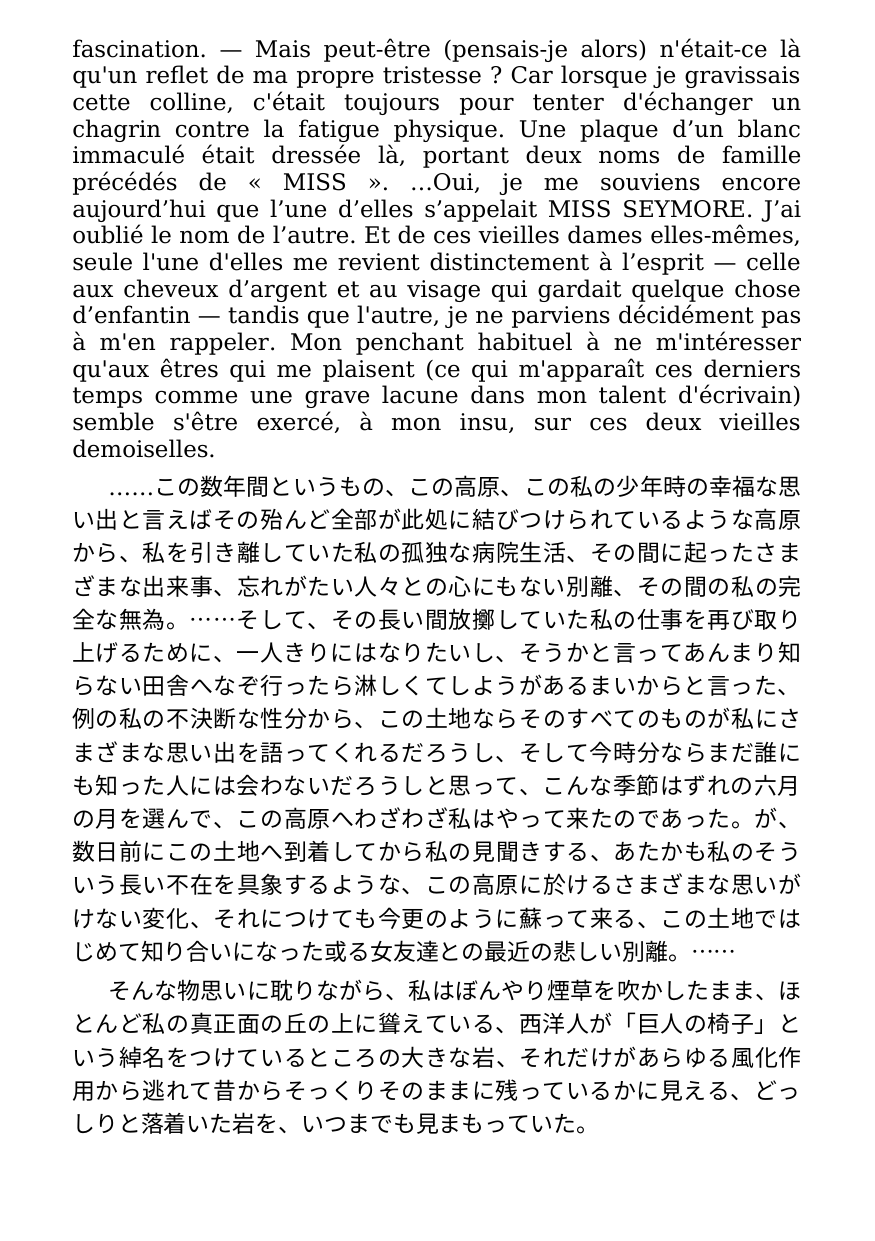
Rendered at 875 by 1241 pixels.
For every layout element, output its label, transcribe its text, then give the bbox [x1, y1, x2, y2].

text ……この数年間というもの、この高原、この私の少年時の幸福な思い出と言えばその殆んど全部が此処に結びつけられているような高原から、私を引き離していた私の孤独な病院生活、その間に起ったさまざまな出来事、忘れがたい人々との心にもない別離、その間の私の完全な無為。……そして、その長い間放擲していた私の仕事を再び取り上げるために、一人きりにはなりたいし、そうかと言ってあんまり知らない田舎へなぞ行ったら淋しくてしようがあるまいからと言った、例の私の不決断な性分から、この土地ならそのすべてのものが私にさまざまな思い出を語ってくれるだろうし、そして今時分ならまだ誰にも知った人には会わないだろうしと思って、こんな季節はずれの六月の月を選んで、この高原へわざわざ私はやって来たのであった。が、数日前にこの土地へ到着してから私の見聞きする、あたかも私のそういう長い不在を具象するような、この高原に於けるさまざまな思いがけない変化、それにつけても今更のように蘇って来る、この土地ではじめて知り合いになった或る女友達との最近の悲しい別離。…… [72, 469, 802, 967]
text fascination. — Mais peut-être (pensais-je alors) n'était-ce là qu'un reflet de ma propre tristesse ? Car lorsque je gravissais cette colline, c'était toujours pour tenter d'échanger un chagrin contre la fatigue physique. Une plaque d’un blanc immaculé était dressée là, portant deux noms de famille précédés de « MISS ». …Oui, je me souviens encore aujourd’hui que l’une d’elles s’appelait MISS SEYMORE. J’ai oublié le nom de l’autre. Et de ces vieilles dames elles-mêmes, seule l'une d'elles me revient distinctement à l’esprit — celle aux cheveux d’argent et au visage qui gardait quelque chose d’enfantin — tandis que l'autre, je ne parviens décidément pas à m'en rappeler. Mon penchant habituel à ne m'intéresser qu'aux êtres qui me plaisent (ce qui m'apparaît ces derniers temps comme une grave lacune dans mon talent d'écrivain) semble s'être exercé, à mon insu, sur ces deux vieilles demoiselles. [72, 36, 802, 463]
text そんな物思いに耽りながら、私はぼんやり煙草を吹かしたまま、ほとんど私の真正面の丘の上に聳えている、西洋人が「巨人の椅子」という綽名をつけているところの大きな岩、それだけがあらゆる風化作用から逃れて昔からそっくりそのままに残っているかに見える、どっしりと落着いた岩を、いつまでも見まもっていた。 [72, 973, 802, 1139]
